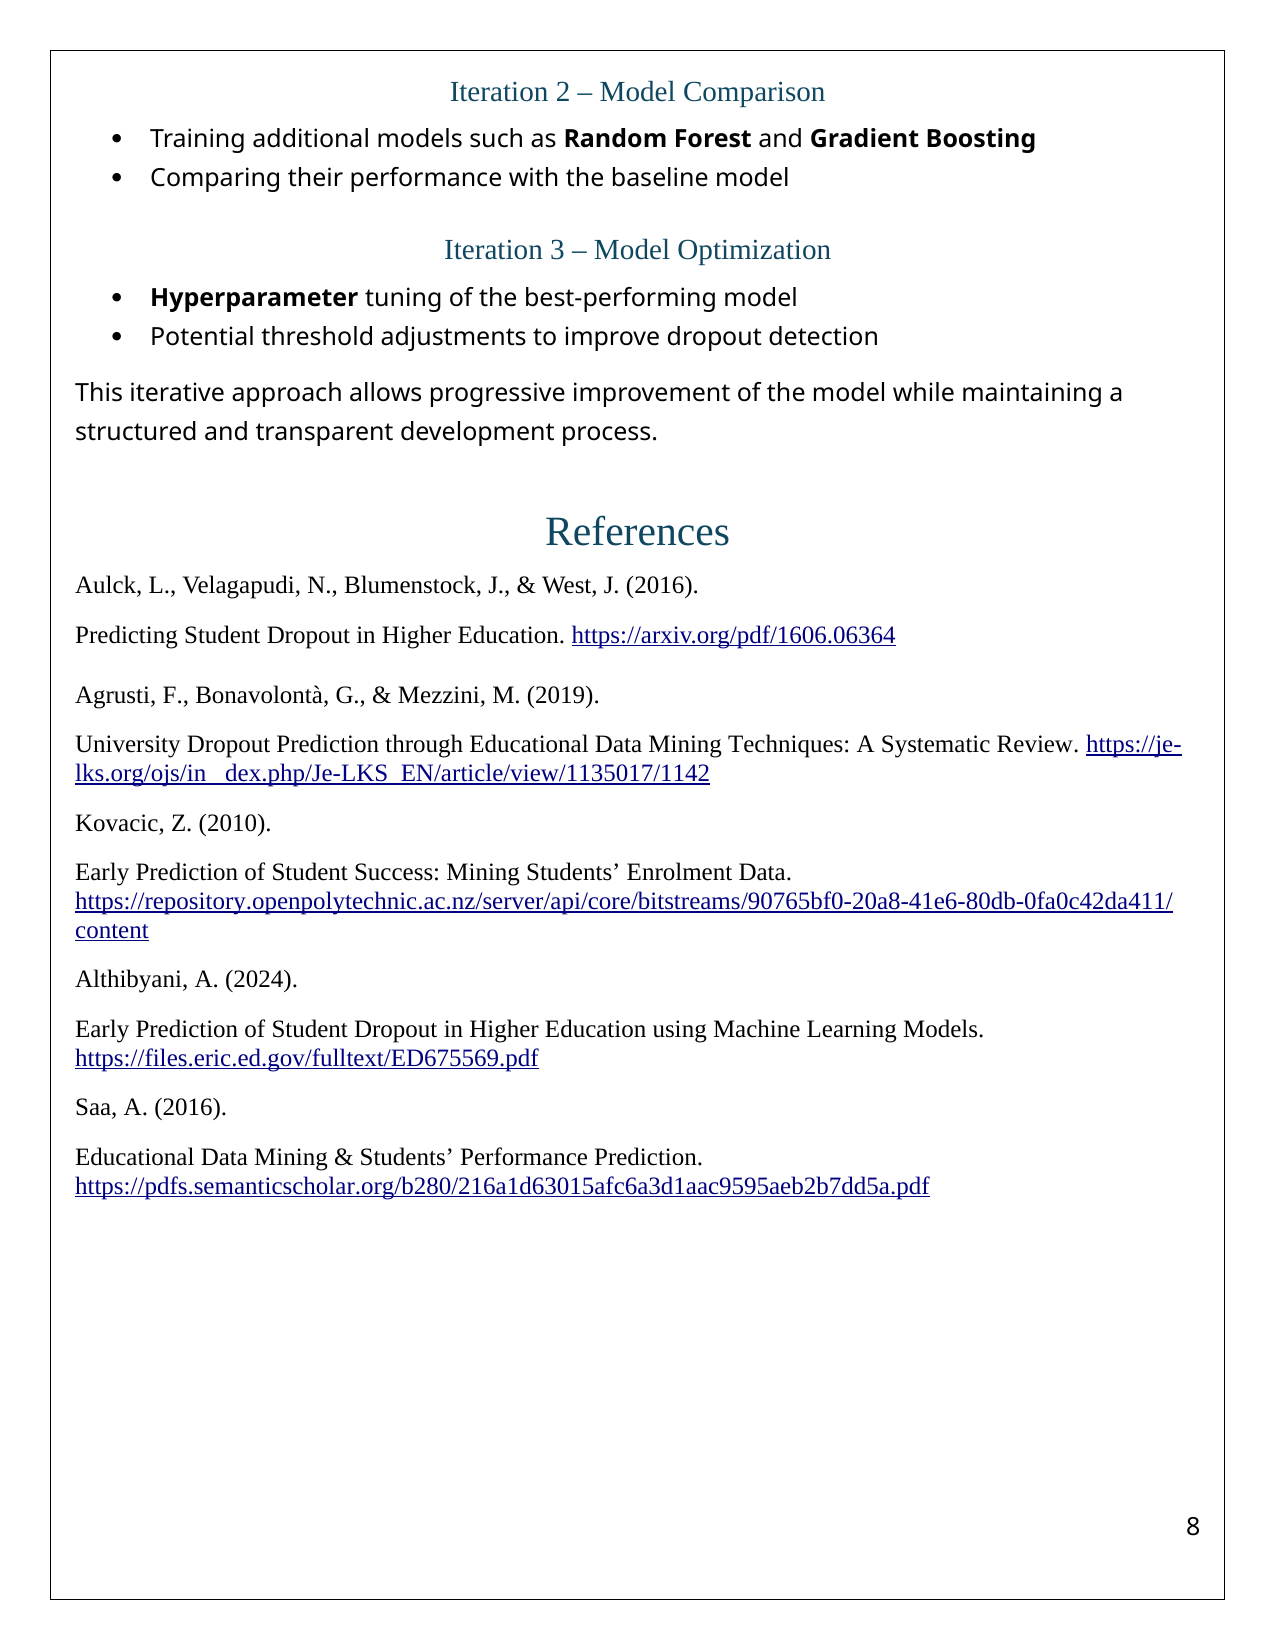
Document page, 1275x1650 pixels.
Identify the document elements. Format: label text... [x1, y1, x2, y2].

text Early Prediction of Student Success: Mining Students’ Enrolment Data. https://repository.openpolytechnic.ac.nz/server/api/core/bitstreams/90765bf0-20a8-41e6-80db-0fa0c42da411/content [75, 857, 1200, 944]
text Early Prediction of Student Dropout in Higher Education using Machine Learning Models. https://files.eric.ed.gov/fulltext/ED675569.pdf [75, 1014, 1200, 1072]
text Althibyani, A. (2024). [75, 964, 1200, 993]
text University Dropout Prediction through Educational Data Mining Techniques: A Systematic Review. https://je-lks.org/ojs/in dex.php/Je-LKS_EN/article/view/1135017/1142 [75, 729, 1200, 787]
text This iterative approach allows progressive improvement of the model while maintaining a structured and transparent development process. [75, 374, 1200, 447]
text Saa, A. (2016). [75, 1092, 1200, 1121]
list Hyperparameter tuning of the best-performing model [112, 279, 1200, 313]
text Aulck, L., Velagapudi, N., Blumenstock, J., & West, J. (2016). [75, 570, 1200, 599]
text Educational Data Mining & Students’ Performance Prediction. https://pdfs.semanticscholar.org/b280/216a1d63015afc6a3d1aac9595aeb2b7dd5a.pdf [75, 1142, 1200, 1199]
subtitle Iteration 3 – Model Optimization [75, 232, 1200, 266]
list Potential threshold adjustments to improve dropout detection [112, 318, 1200, 352]
list Comparing their performance with the baseline model [112, 160, 1200, 194]
text Kovacic, Z. (2010). [75, 808, 1200, 837]
subtitle Iteration 2 – Model Comparison [75, 74, 1200, 107]
text Agrusti, F., Bonavolontà, G., & Mezzini, M. (2019). [75, 680, 1200, 709]
list Training additional models such as Random Forest and Gradient Boosting [112, 121, 1200, 155]
text Predicting Student Dropout in Higher Education. https://arxiv.org/pdf/1606.06364 [75, 620, 1200, 648]
subtitle References [75, 507, 1200, 554]
